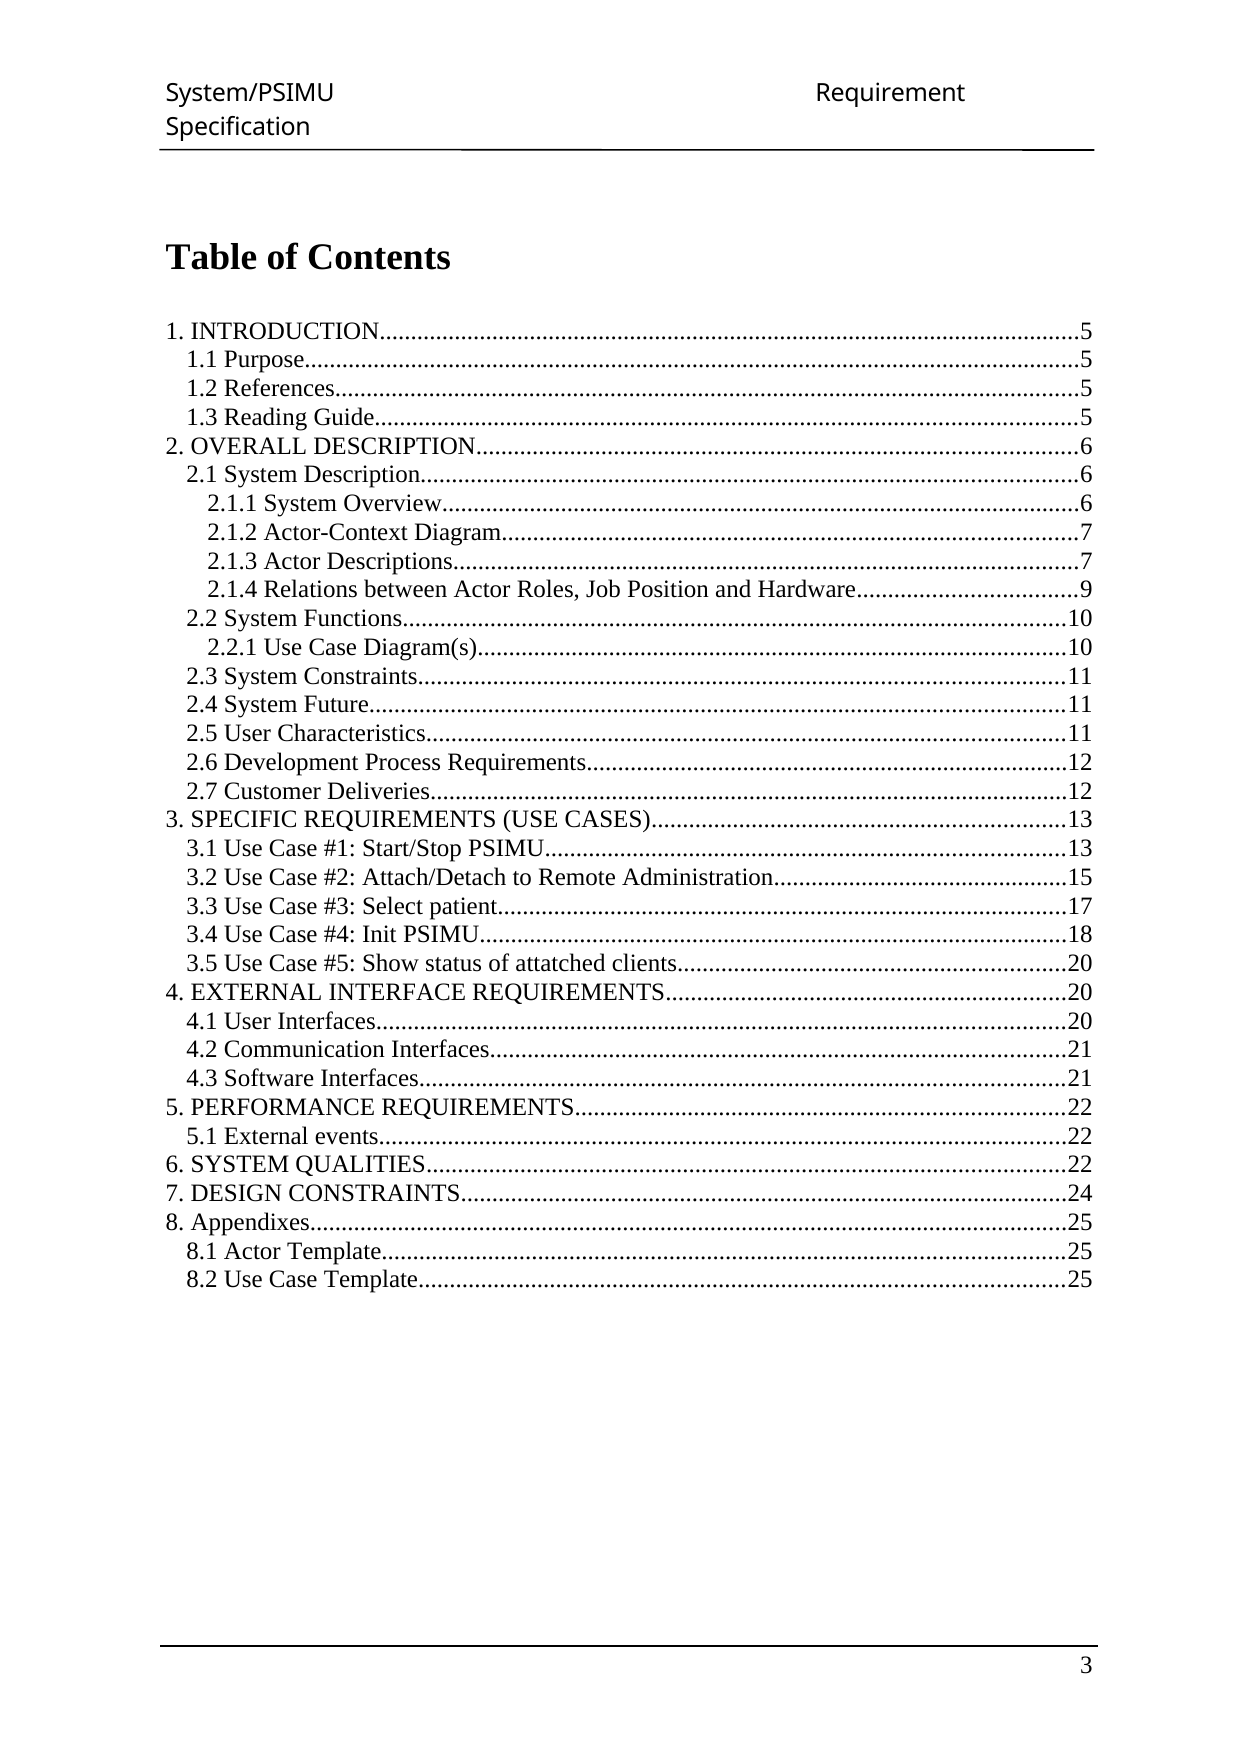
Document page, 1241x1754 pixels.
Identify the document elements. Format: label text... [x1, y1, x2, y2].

text 3. SPECIFIC REQUIREMENTS (USE CASES) 13 [165, 804, 1092, 833]
text 2.5 User Characteristics 11 [186, 718, 1092, 747]
text 8.1 Actor Template 25 [186, 1236, 1092, 1264]
text 2.6 Development Process Requirements 12 [186, 747, 1092, 776]
text 8. Appendixes 25 [165, 1207, 1092, 1236]
text 5.1 External events 22 [186, 1121, 1092, 1149]
text 4.3 Software Interfaces 21 [186, 1063, 1092, 1092]
text 2.2 System Functions 10 [186, 603, 1092, 632]
text 2.1.4 Relations between Actor Roles, Job Position and Hardware 9 [207, 574, 1092, 603]
text 4.1 User Interfaces 20 [186, 1006, 1092, 1034]
text 3.1 Use Case #1: Start/Stop PSIMU 13 [186, 833, 1092, 862]
text 1.1 Purpose 5 [186, 344, 1092, 373]
text 2.1.1 System Overview 6 [207, 488, 1092, 517]
text 2.7 Customer Deliveries 12 [186, 776, 1092, 804]
text 2.1 System Description 6 [186, 459, 1092, 488]
text 3.3 Use Case #3: Select patient 17 [186, 891, 1092, 919]
text 3.4 Use Case #4: Init PSIMU 18 [186, 919, 1092, 948]
text 2. OVERALL DESCRIPTION 6 [165, 431, 1092, 459]
text 5. PERFORMANCE REQUIREMENTS 22 [165, 1092, 1092, 1121]
text 2.1.2 Actor-Context Diagram 7 [207, 517, 1092, 546]
text 8.2 Use Case Template 25 [186, 1264, 1092, 1293]
text 3.5 Use Case #5: Show status of attatched clients. 20 [186, 948, 1092, 977]
text Table of Contents [165, 234, 1092, 277]
text 2.1.3 Actor Descriptions 7 [207, 546, 1092, 574]
text 4.2 Communication Interfaces 21 [186, 1034, 1092, 1063]
text 1. INTRODUCTION 5 [165, 316, 1092, 344]
text 2.3 System Constraints 11 [186, 661, 1092, 689]
text 2.2.1 Use Case Diagram(s) 10 [207, 632, 1092, 661]
text 1.2 References 5 [186, 373, 1092, 402]
text 3.2 Use Case #2: Attach/Detach to Remote Administration 15 [186, 862, 1092, 891]
text 2.4 System Future 11 [186, 689, 1092, 718]
text 6. SYSTEM QUALITIES 22 [165, 1149, 1092, 1178]
text 4. EXTERNAL INTERFACE REQUIREMENTS 20 [165, 977, 1092, 1006]
text 7. DESIGN CONSTRAINTS 24 [165, 1178, 1092, 1207]
text 1.3 Reading Guide 5 [186, 402, 1092, 431]
